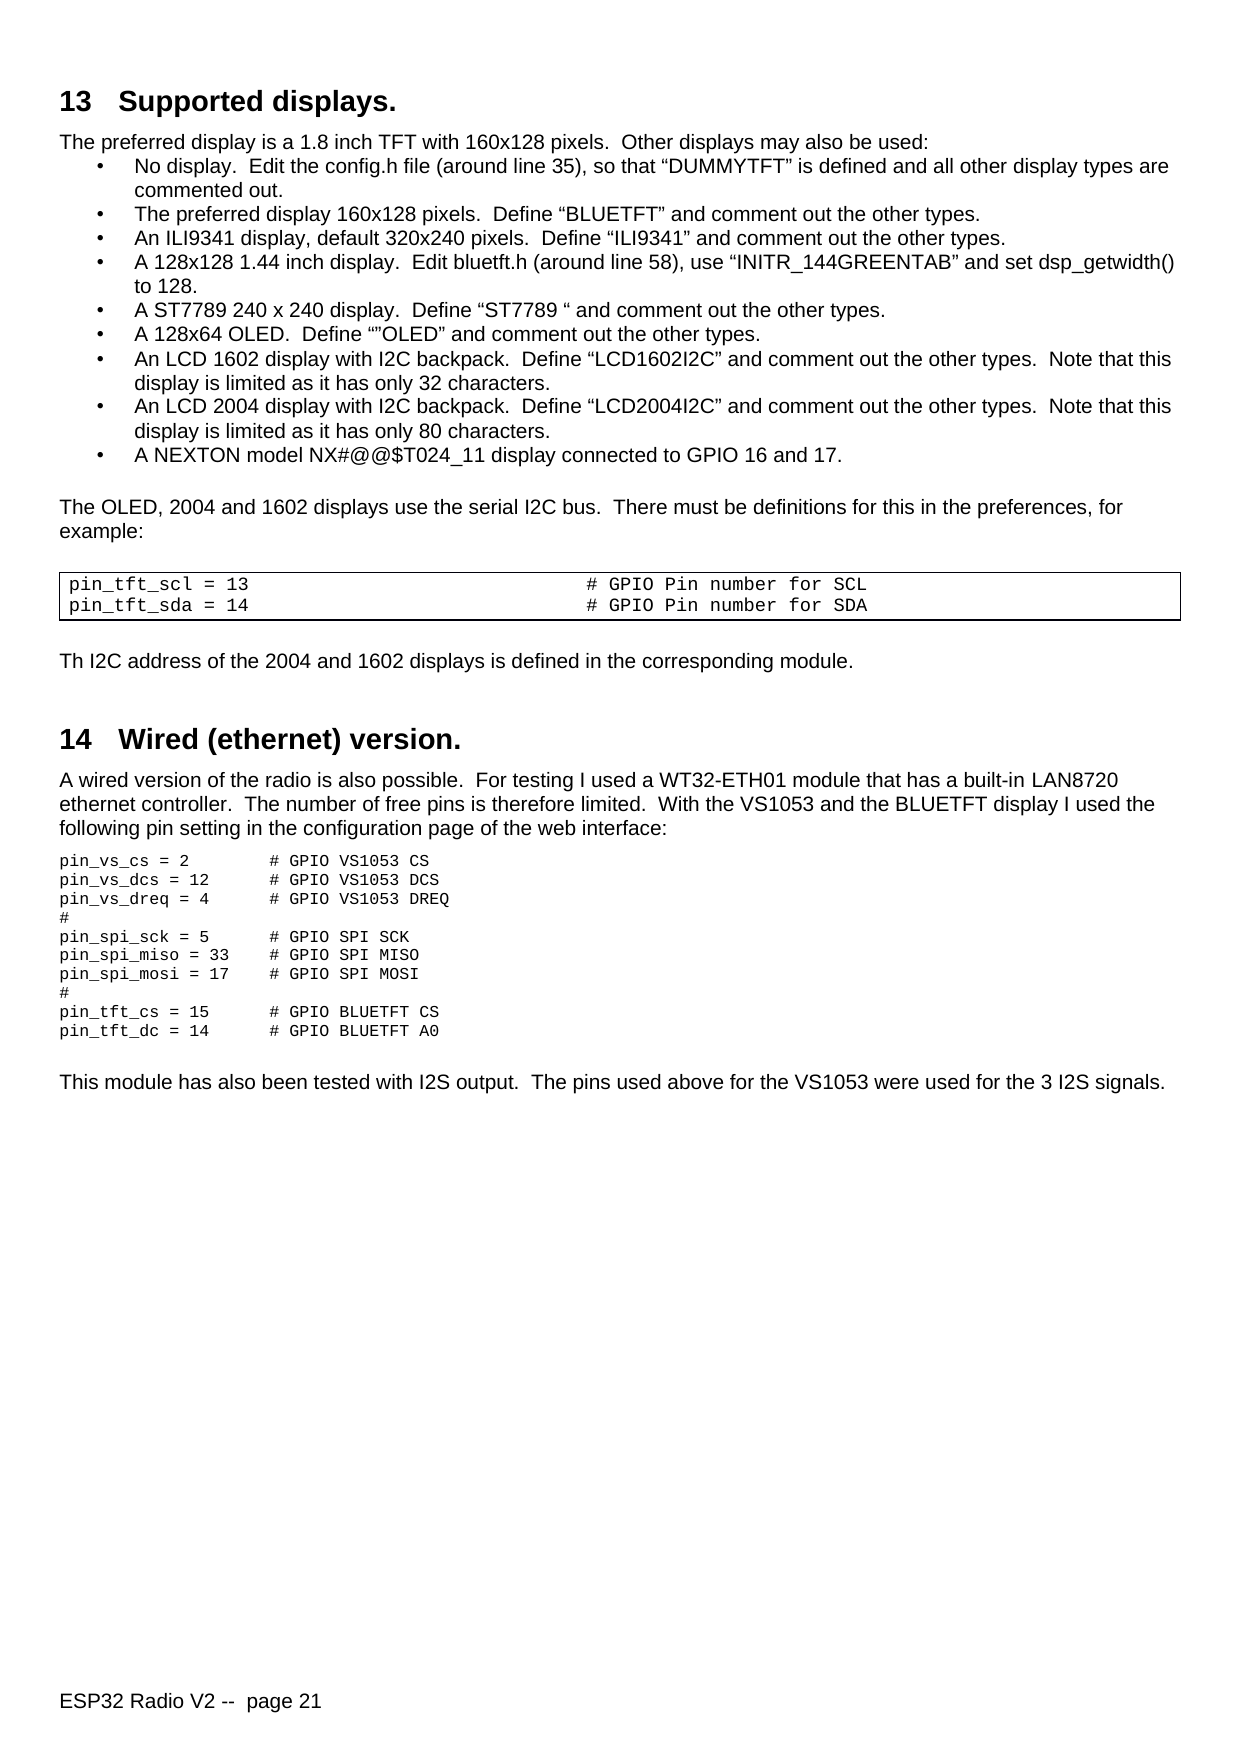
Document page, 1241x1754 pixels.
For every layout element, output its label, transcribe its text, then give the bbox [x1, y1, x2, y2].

subtitle Wired (ethernet) version. [59, 722, 1181, 756]
subtitle Supported displays. [59, 84, 1181, 118]
text pin_tft_scl = 13 # GPIO Pin number for SCL [60, 573, 1180, 593]
text pin_tft_cs = 15 # GPIO BLUETFT CS [59, 1003, 1181, 1022]
text pin_vs_dcs = 12 # GPIO VS1053 DCS [59, 872, 1181, 890]
text # [59, 909, 1181, 928]
list An ILI9341 display, default 320x240 pixels. Define “ILI9341” and comment out the other types. [97, 226, 1181, 250]
list No display. Edit the config.h file (around line 35), so that “DUMMYTFT” is defined and all other display types are commented out. [97, 154, 1181, 202]
text pin_tft_dc = 14 # GPIO BLUETFT A0 [59, 1022, 1181, 1041]
list A 128x64 OLED. Define “”OLED” and comment out the other types. [97, 322, 1181, 346]
list A 128x128 1.44 inch display. Edit bluetft.h (around line 58), use “INITR_144GREENTAB” and set dsp_getwidth() to 128. [97, 250, 1181, 298]
list The preferred display 160x128 pixels. Define “BLUETFT” and comment out the other types. [97, 202, 1181, 226]
text The OLED, 2004 and 1602 displays use the serial I2C bus. There must be definitions for this in the preferences, for example: [59, 495, 1181, 543]
list A NEXTON model NX#@@$T024_11 display connected to GPIO 16 and 17. [97, 442, 1181, 466]
list A ST7789 240 x 240 display. Define “ST7789 “ and comment out the other types. [97, 298, 1181, 322]
text # [59, 985, 1181, 1003]
list An LCD 1602 display with I2C backpack. Define “LCD1602I2C” and comment out the other types. Note that this display is limited as it has only 32 characters. [97, 346, 1181, 394]
text Th I2C address of the 2004 and 1602 displays is defined in the corresponding module. [59, 649, 1181, 697]
text The preferred display is a 1.8 inch TFT with 160x128 pixels. Other displays may also be used: [59, 130, 1181, 154]
text pin_spi_miso = 33 # GPIO SPI MISO [59, 947, 1181, 966]
text pin_spi_mosi = 17 # GPIO SPI MOSI [59, 966, 1181, 985]
text pin_vs_dreq = 4 # GPIO VS1053 DREQ [59, 890, 1181, 909]
text This module has also been tested with I2S output. The pins used above for the VS1053 were used for the 3 I2S signals. [59, 1070, 1181, 1094]
text pin_tft_sda = 14 # GPIO Pin number for SDA [60, 593, 1180, 619]
text A wired version of the radio is also possible. For testing I used a WT32-ETH01 module that has a built-in LAN8720 ethernet controller. The number of free pins is therefore limited. With the VS1053 and the BLUETFT display I used the following pin setting in the configuration page of the web interface: [59, 768, 1181, 840]
text pin_spi_sck = 5 # GPIO SPI SCK [59, 928, 1181, 947]
list An LCD 2004 display with I2C backpack. Define “LCD2004I2C” and comment out the other types. Note that this display is limited as it has only 80 characters. [97, 394, 1181, 442]
text pin_vs_cs = 2 # GPIO VS1053 CS [59, 853, 1181, 872]
